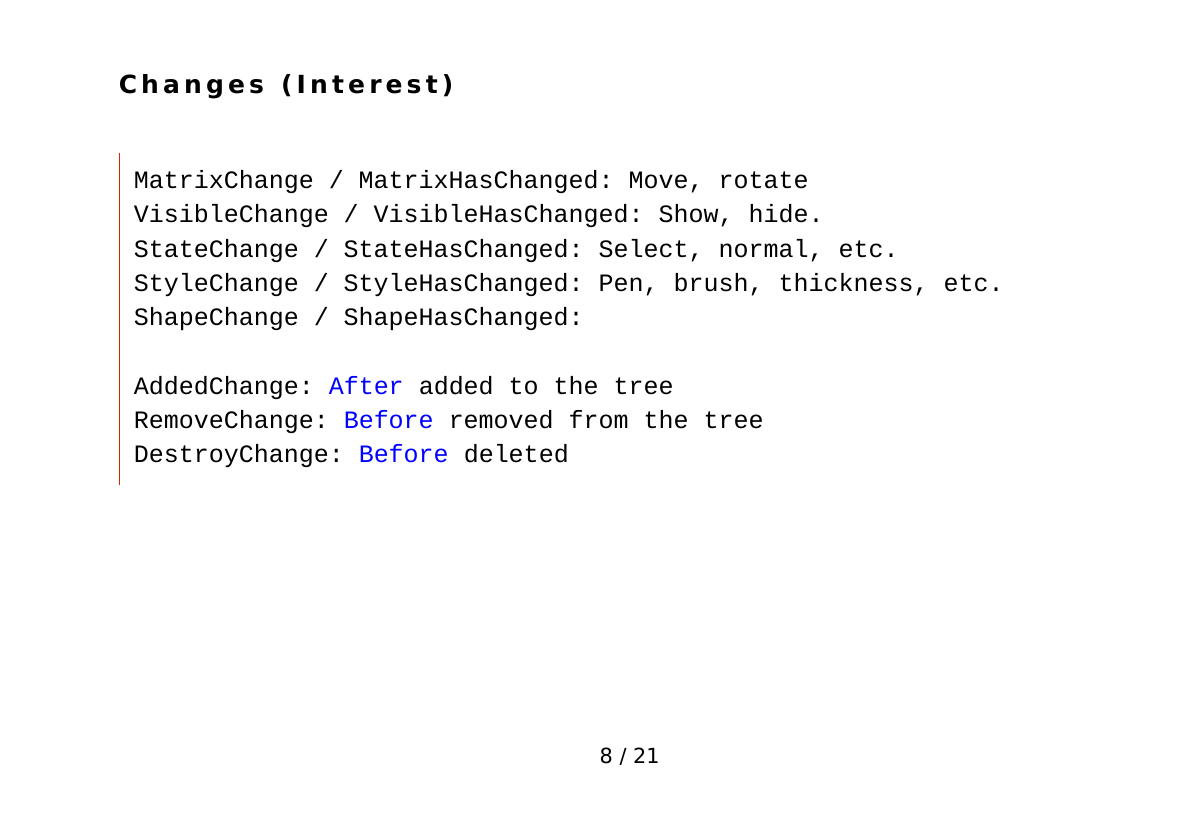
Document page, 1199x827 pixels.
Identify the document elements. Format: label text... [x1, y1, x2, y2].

text ShapeChange / ShapeHasChanged: [120, 290, 1140, 333]
text AddedChange: After added to the tree [120, 358, 1140, 393]
text DestroyChange: Before deleted [120, 427, 1140, 485]
text RemoveChange: Before removed from the tree [120, 393, 1140, 427]
text StyleChange / StyleHasChanged: Pen, brush, thickness, etc. [120, 256, 1140, 290]
title Changes (Interest) [118, 71, 1140, 100]
text MatrixChange / MatrixHasChanged: Move, rotate [120, 153, 1140, 187]
text StateChange / StateHasChanged: Select, normal, etc. [120, 221, 1140, 256]
text VisibleChange / VisibleHasChanged: Show, hide. [120, 187, 1140, 221]
